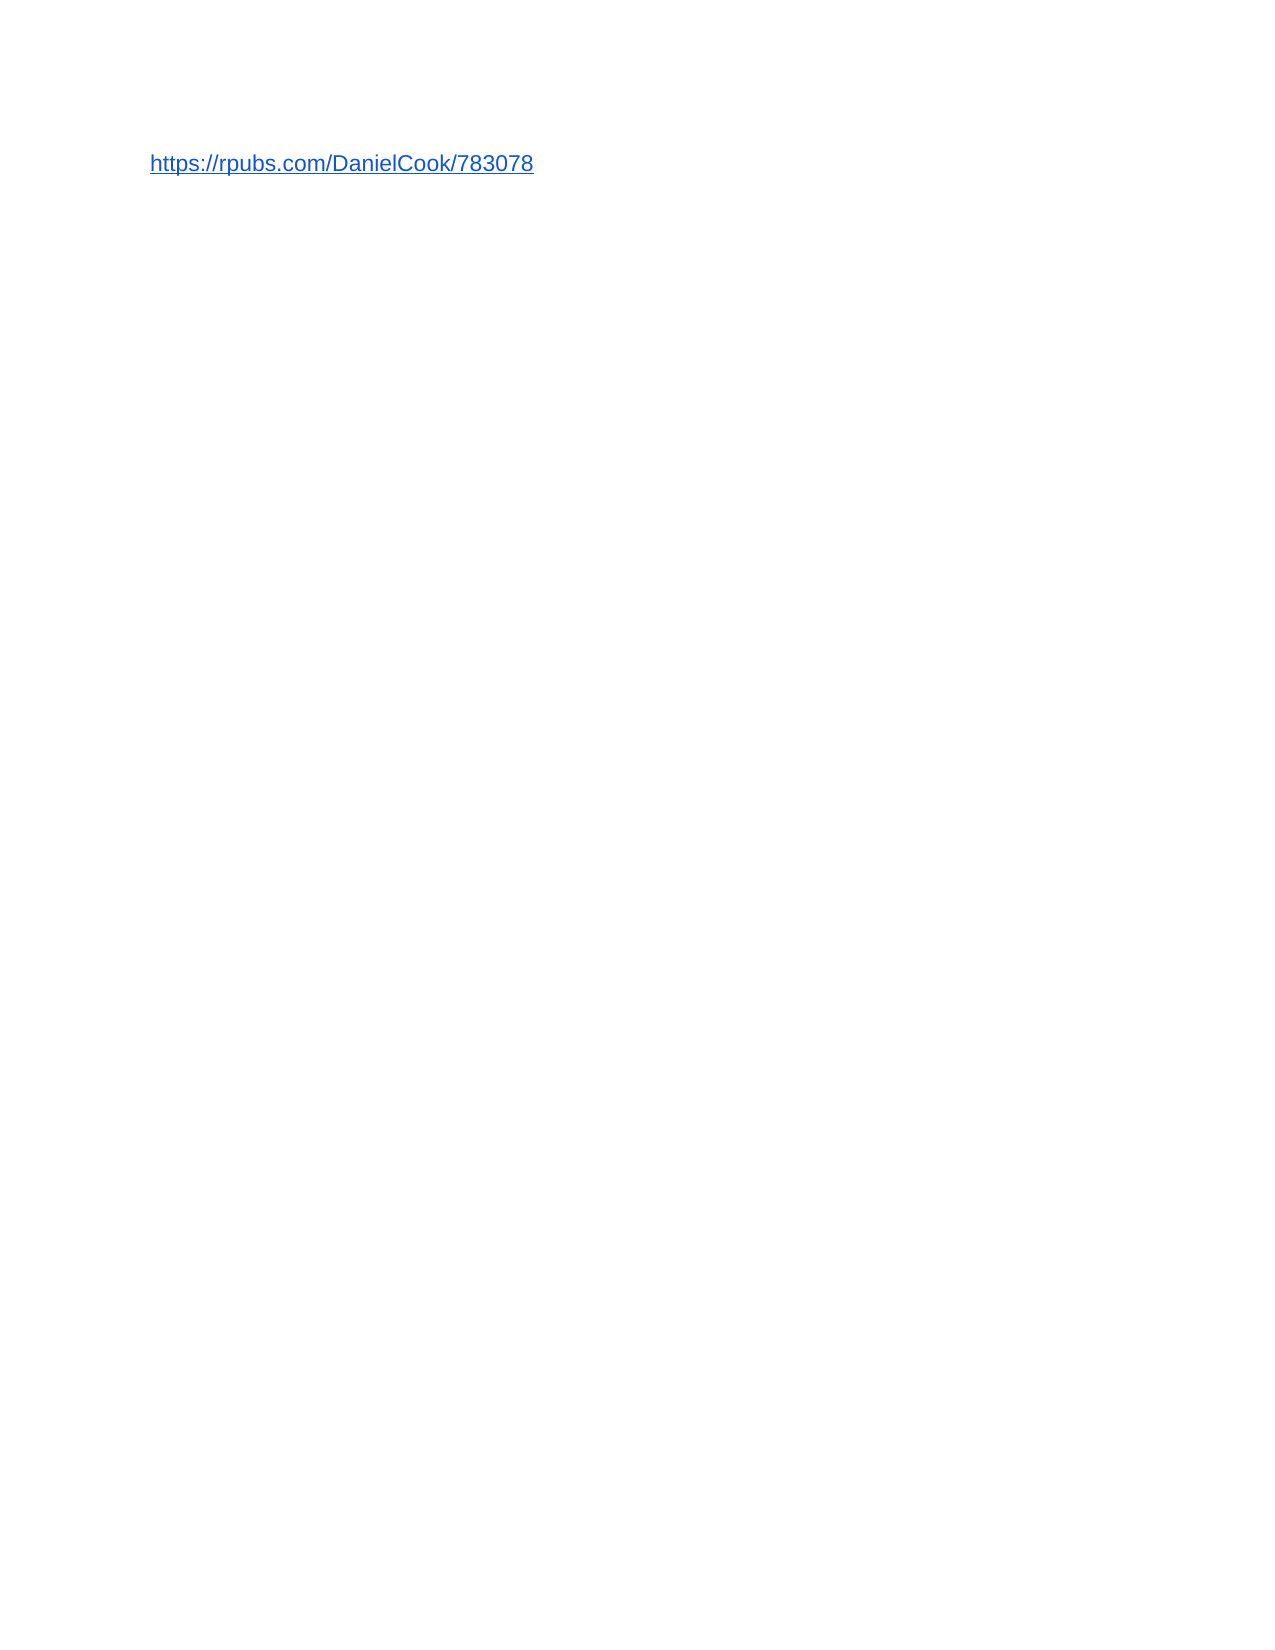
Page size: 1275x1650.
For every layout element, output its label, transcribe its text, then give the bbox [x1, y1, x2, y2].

text https://rpubs.com/DanielCook/783078 [150, 150, 1125, 176]
